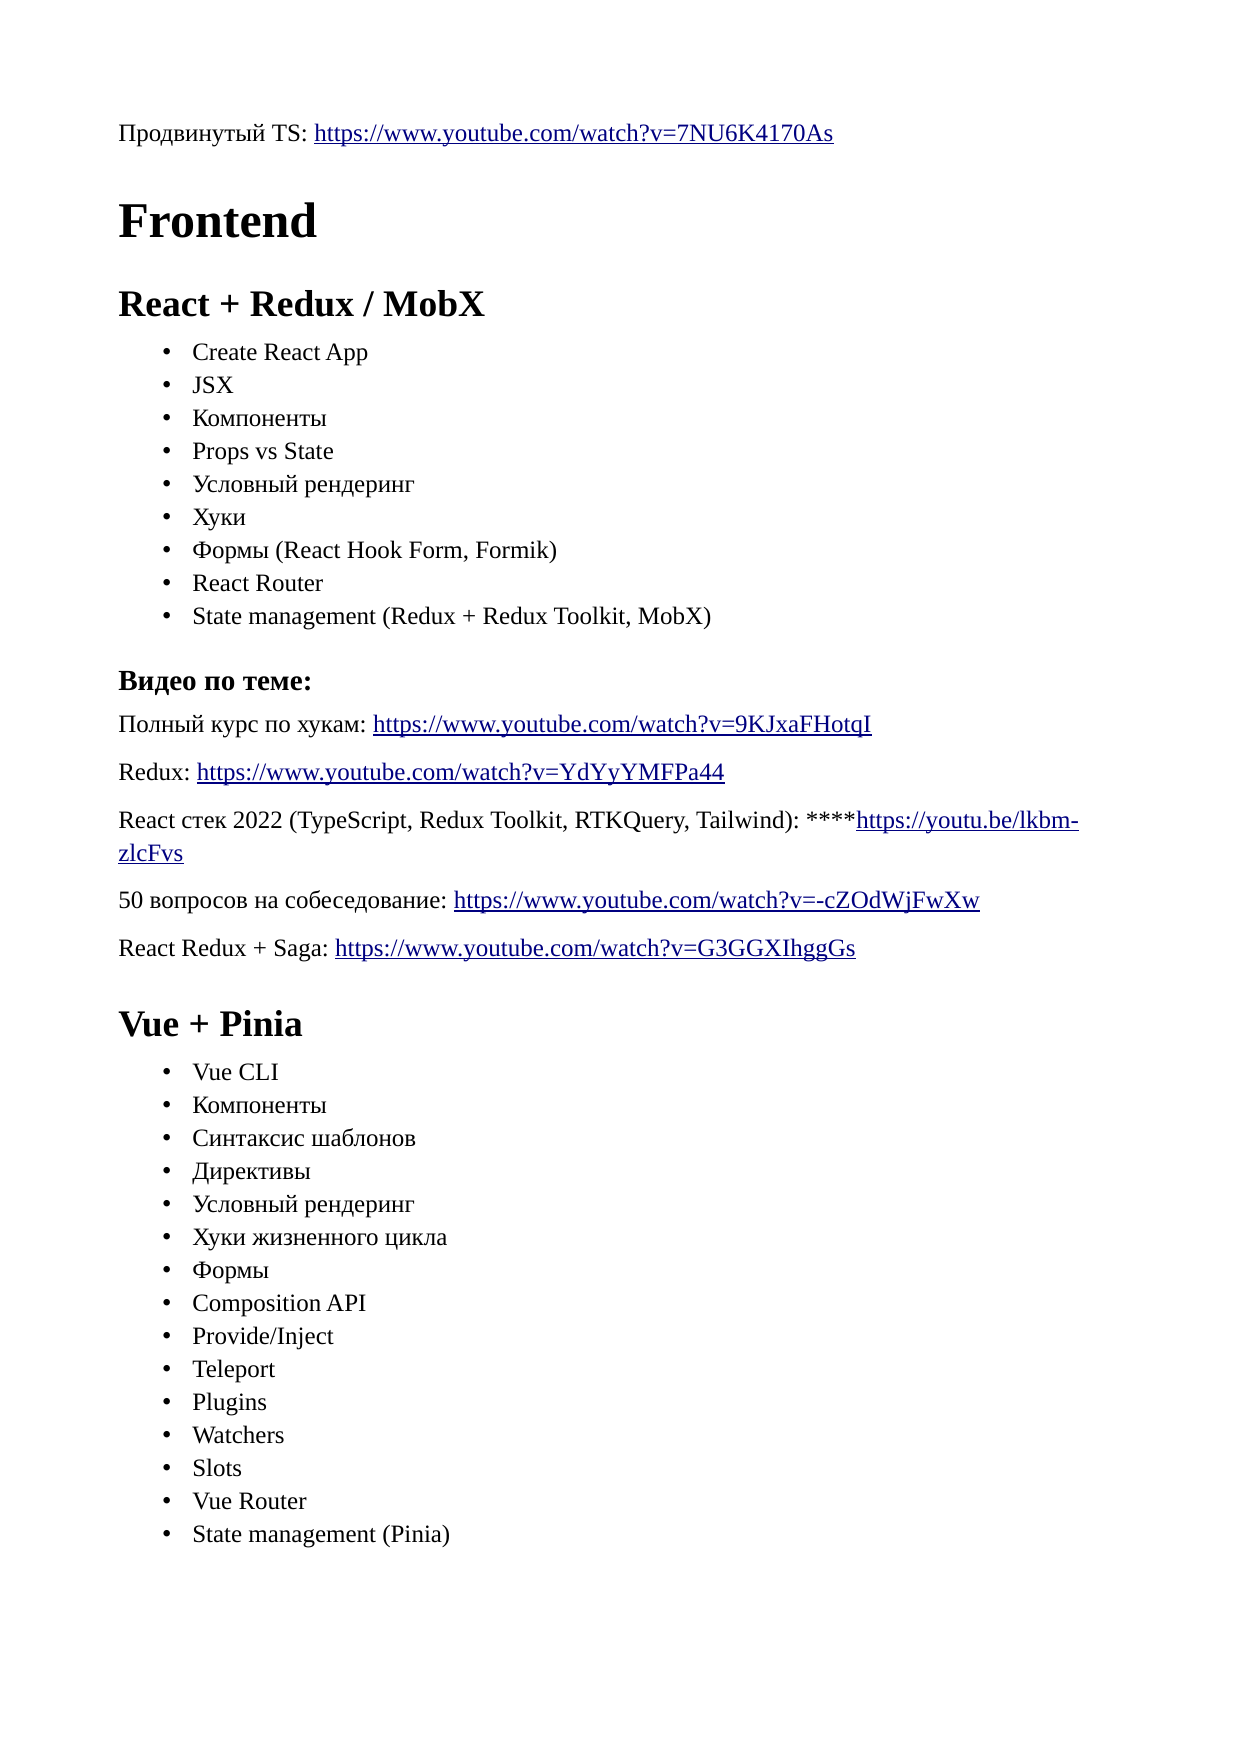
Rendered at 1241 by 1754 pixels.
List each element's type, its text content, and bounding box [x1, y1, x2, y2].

text React Redux + Saga: https://www.youtube.com/watch?v=G3GGXIhggGs [118, 933, 1122, 962]
list Plugins [162, 1387, 1122, 1416]
list React Router [162, 568, 1122, 597]
list Create React App [162, 337, 1122, 366]
list Условный рендеринг [162, 1189, 1122, 1218]
subtitle Frontend [118, 191, 1122, 248]
list Provide/Inject [162, 1321, 1122, 1350]
text Продвинутый TS: https://www.youtube.com/watch?v=7NU6K4170As [118, 118, 1122, 147]
subtitle Vue + Pinia [118, 1001, 1122, 1044]
list Формы [162, 1255, 1122, 1284]
list Хуки [162, 502, 1122, 531]
list Компоненты [162, 403, 1122, 432]
list Teleport [162, 1354, 1122, 1383]
text 50 вопросов на собеседование: https://www.youtube.com/watch?v=-cZOdWjFwXw [118, 885, 1122, 914]
list Vue Router [162, 1486, 1122, 1515]
list Формы (React Hook Form, Formik) [162, 535, 1122, 564]
text React стек 2022 (TypeScript, Redux Toolkit, RTKQuery, Tailwind): ****https://youtu.be/lkbm-zlcFvs [118, 805, 1122, 867]
list Синтаксис шаблонов [162, 1123, 1122, 1152]
list Условный рендеринг [162, 469, 1122, 498]
subtitle Видео по теме: [118, 663, 1122, 697]
list Watchers [162, 1420, 1122, 1449]
list Хуки жизненного цикла [162, 1222, 1122, 1251]
list Slots [162, 1453, 1122, 1482]
list Vue CLI [162, 1057, 1122, 1086]
list JSX [162, 370, 1122, 399]
list Директивы [162, 1156, 1122, 1185]
list State management (Redux + Redux Toolkit, MobX) [162, 601, 1122, 630]
subtitle React + Redux / MobX [118, 282, 1122, 325]
list Composition API [162, 1288, 1122, 1317]
text Полный курс по хукам: https://www.youtube.com/watch?v=9KJxaFHotqI [118, 709, 1122, 738]
list State management (Pinia) [162, 1519, 1122, 1548]
list Компоненты [162, 1090, 1122, 1119]
text Redux: https://www.youtube.com/watch?v=YdYyYMFPa44 [118, 757, 1122, 786]
list Props vs State [162, 436, 1122, 465]
